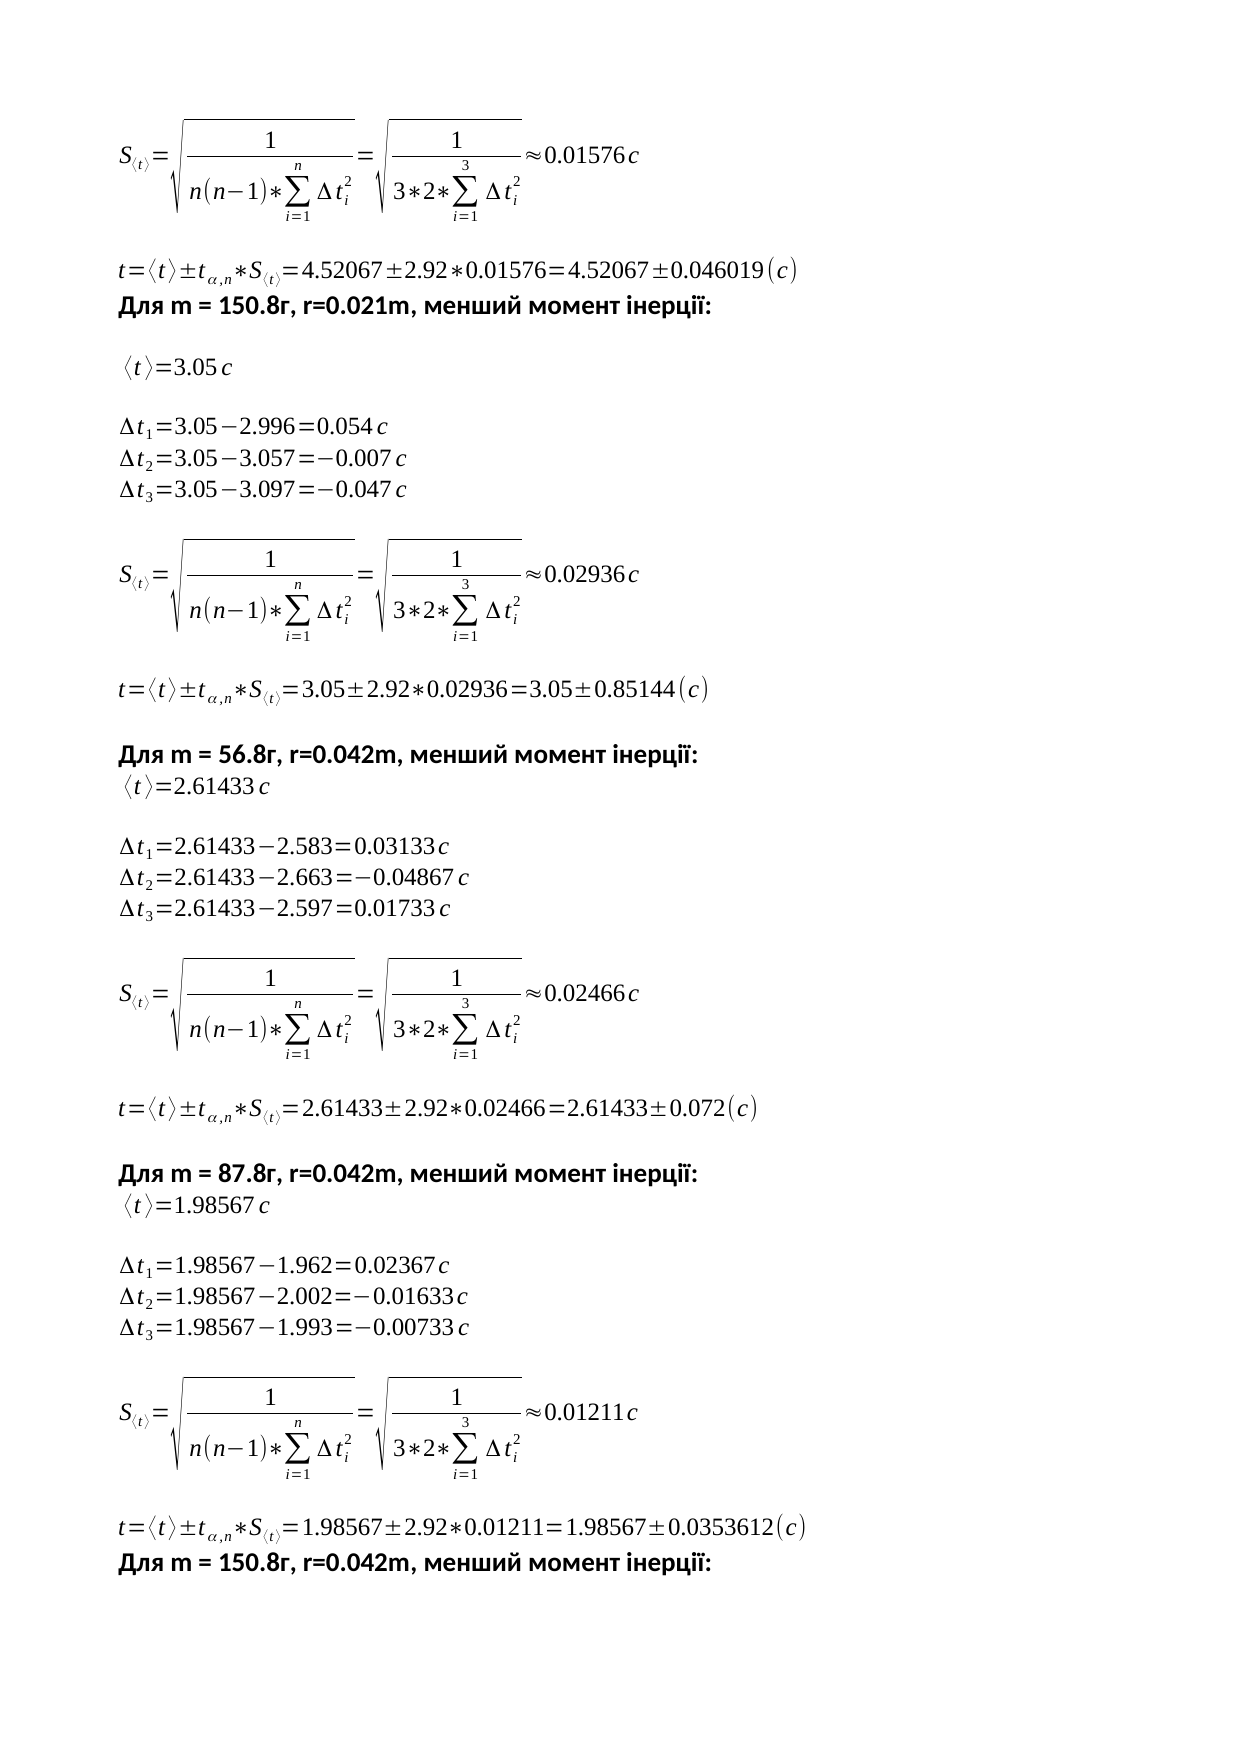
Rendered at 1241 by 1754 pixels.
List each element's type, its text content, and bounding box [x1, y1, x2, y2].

text Для m = 56.8г, r=0.042m, менший момент інерції: [118, 738, 1122, 771]
text Для m = 150.8г, r=0.042m, менший момент інерції: [118, 1545, 1122, 1578]
text Для m = 150.8г, r=0.021m, менший момент інерції: [118, 288, 1122, 321]
text Для m = 87.8г, r=0.042m, менший момент інерції: [118, 1157, 1122, 1190]
